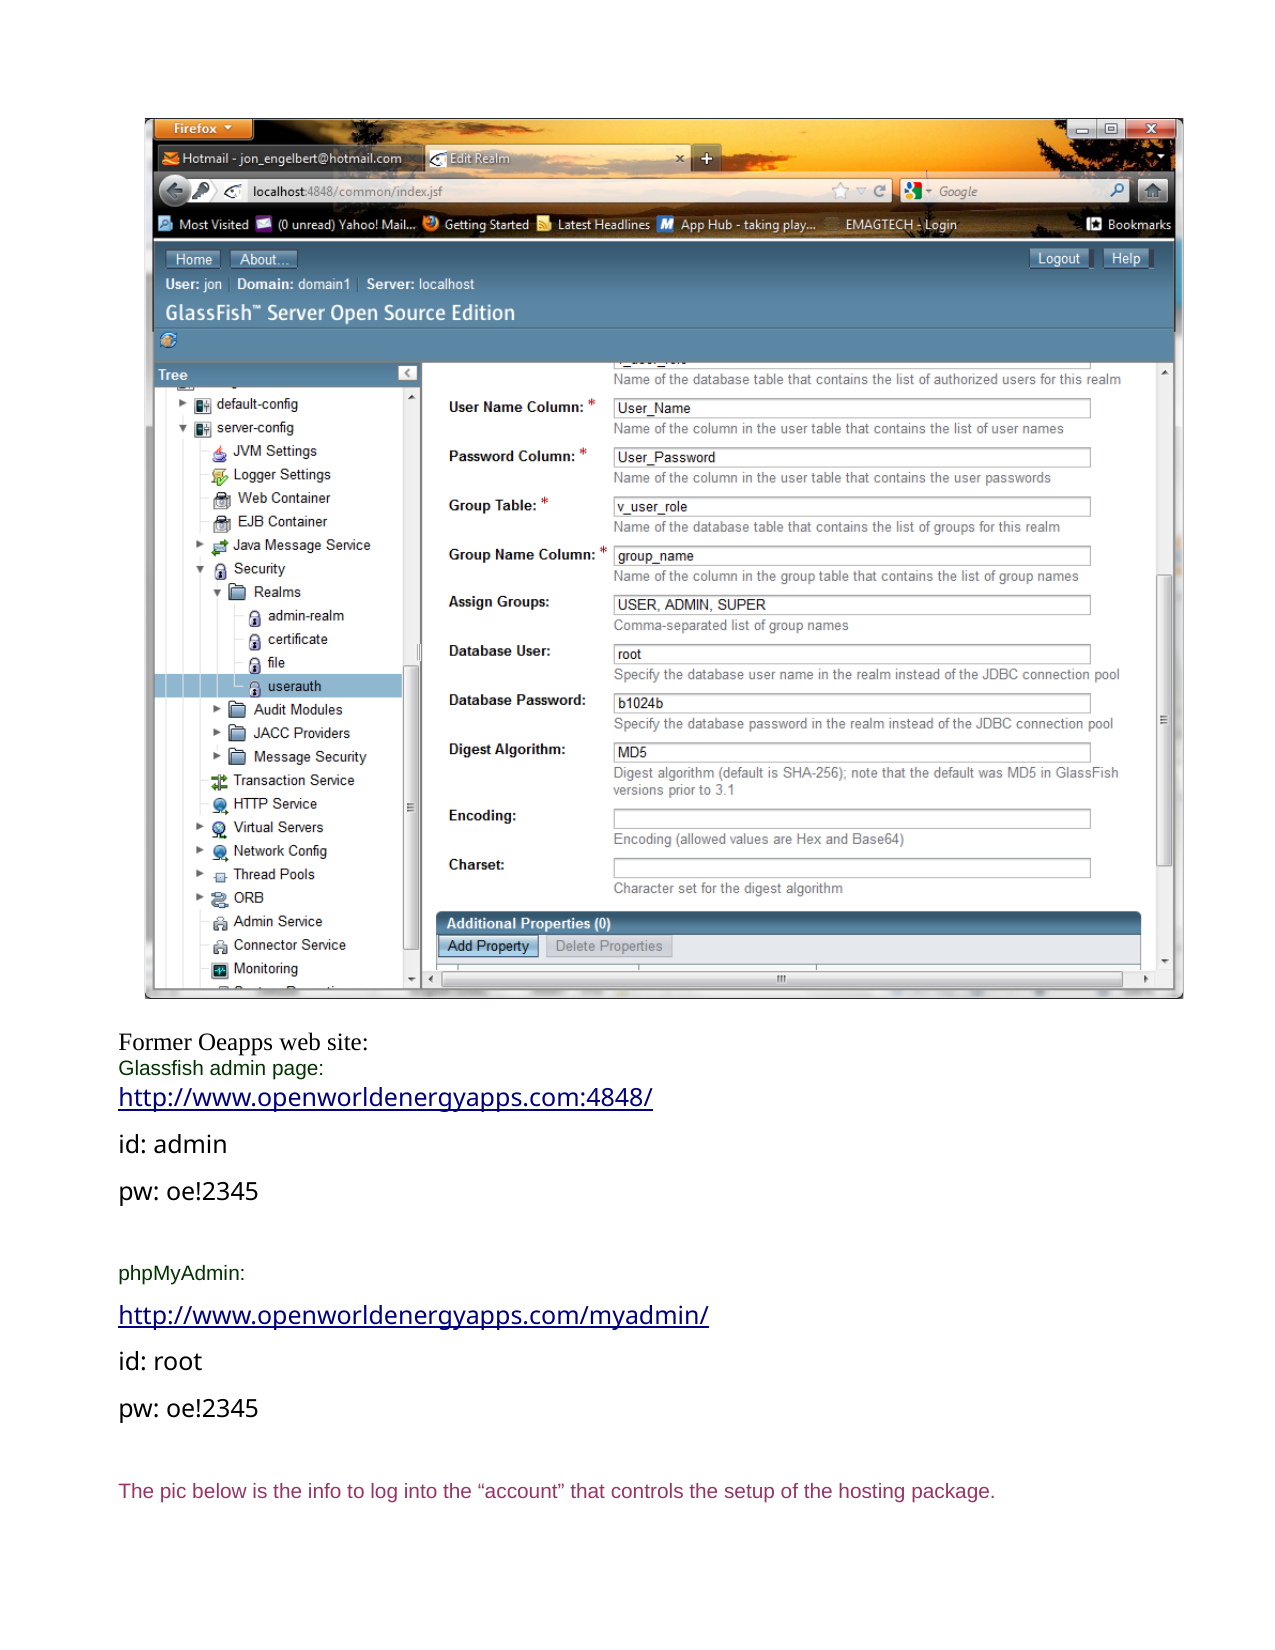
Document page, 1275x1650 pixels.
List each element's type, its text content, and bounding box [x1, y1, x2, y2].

text id: admin [118, 1127, 1157, 1161]
text Glassfish admin page: [118, 1056, 1157, 1080]
picture [144, 118, 1184, 999]
text pw: oe!2345 [118, 1391, 1157, 1425]
text http://www.openworldenergyapps.com:4848/ [118, 1080, 1157, 1114]
text phpMyAdmin: [118, 1261, 1157, 1285]
text id: root [118, 1344, 1157, 1378]
text pw: oe!2345 [118, 1173, 1157, 1207]
text http://www.openworldenergyapps.com/myadmin/ [118, 1297, 1157, 1332]
text Former Oeapps web site: [118, 1027, 1157, 1056]
text The pic below is the info to log into the “account” that controls the setup of the hosting package. [118, 1478, 1157, 1502]
